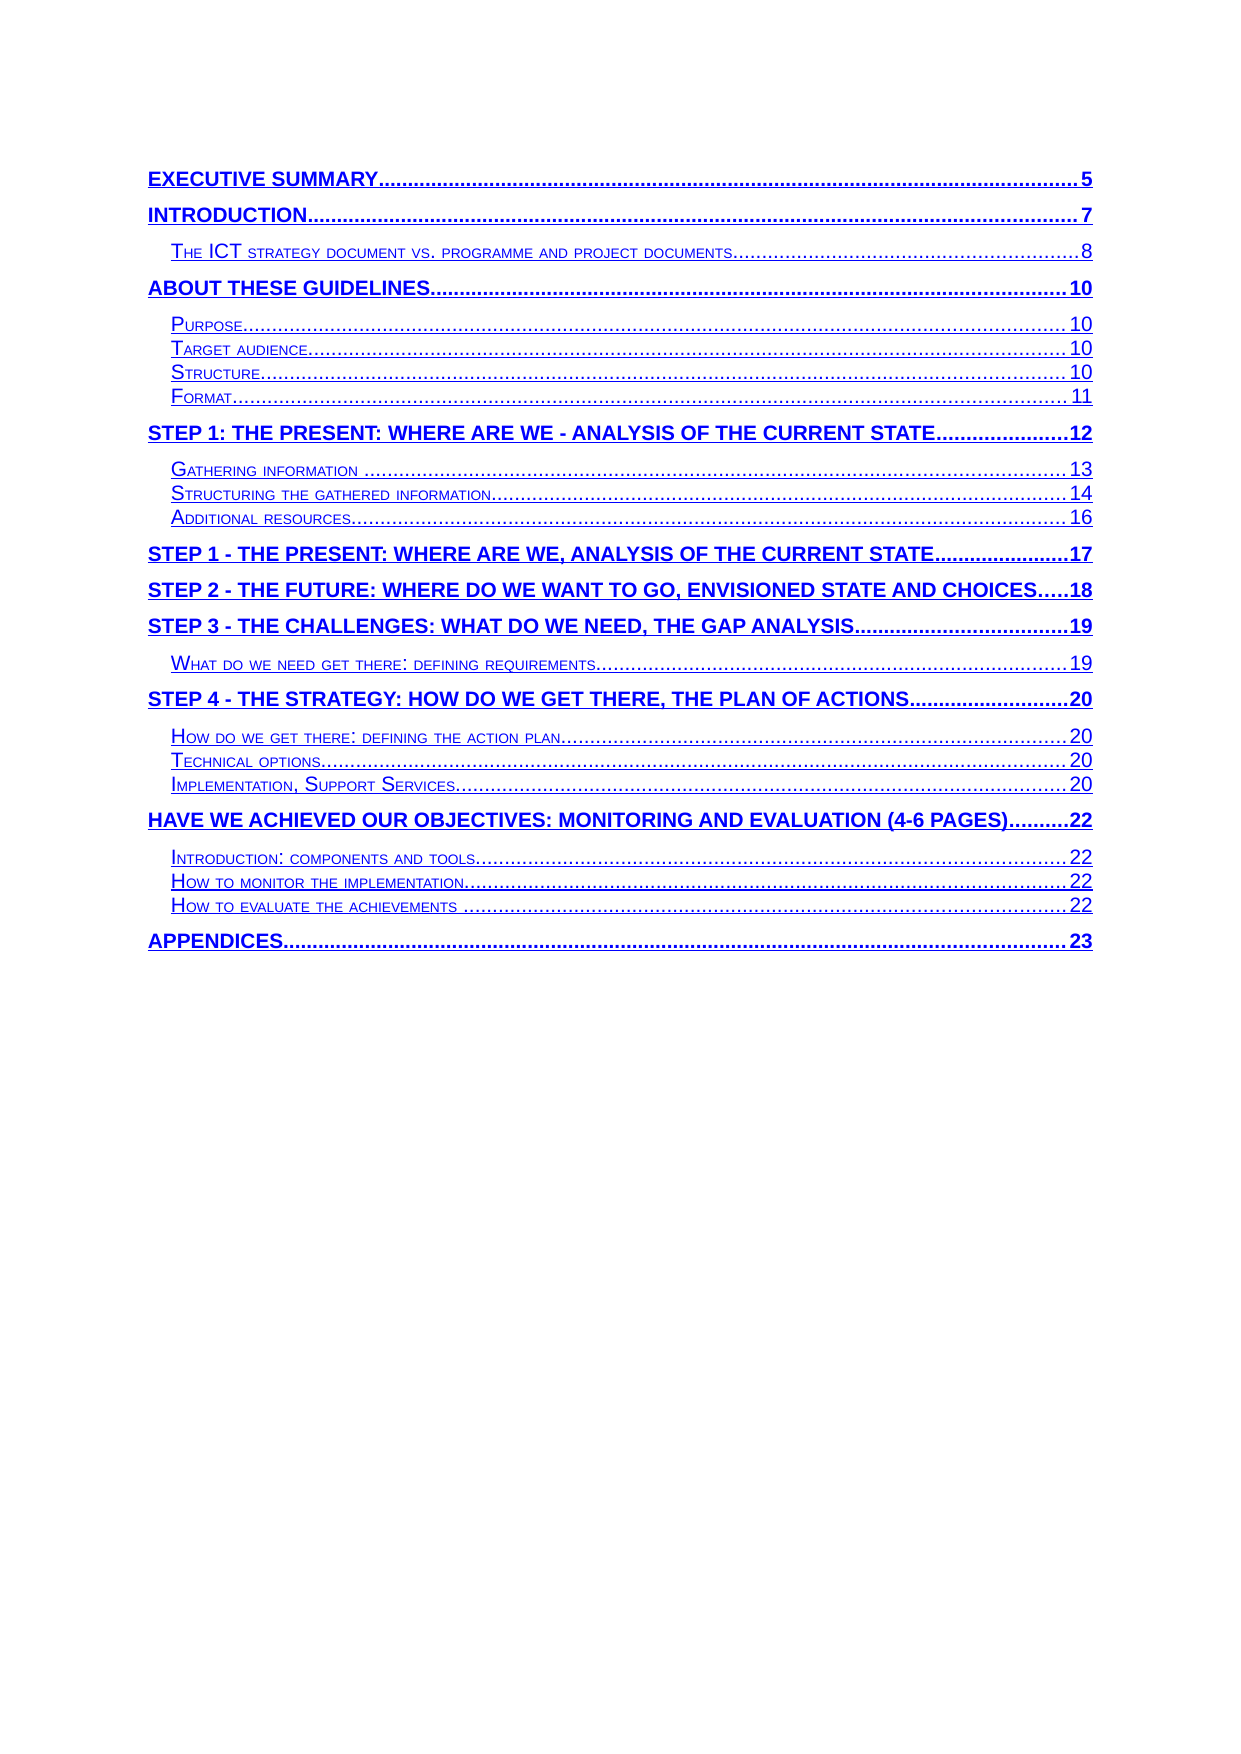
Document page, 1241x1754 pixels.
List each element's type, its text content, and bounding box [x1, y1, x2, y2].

text Target audience 10 [171, 336, 1092, 357]
text How to evaluate the achievements 22 [171, 892, 1092, 913]
text Purpose 10 [171, 312, 1092, 333]
text Introduction 7 [148, 203, 1092, 224]
text About these Guidelines 10 [148, 276, 1092, 297]
text Technical options 20 [171, 748, 1092, 769]
text Have we achieved our objectives: monitoring and evaluation (4-6 pages) 22 [148, 808, 1092, 829]
text Step 4 - The strategy: how do we get there, the plan of actions 20 [148, 687, 1092, 708]
text Step 3 - The challenges: what do we need, the gap analysis 19 [148, 614, 1092, 635]
text How to monitor the implementation 22 [171, 868, 1092, 889]
text Structure 10 [171, 360, 1092, 381]
text Step 2 - The future: where do we want to go, envisioned state and choices 18 [148, 578, 1092, 599]
text Executive Summary 5 [148, 166, 1092, 187]
text How do we get there: defining the action plan 20 [171, 724, 1092, 745]
text Structuring the gathered information 14 [171, 481, 1092, 502]
text Introduction: components and tools 22 [171, 844, 1092, 866]
text Step 1 - The present: where are we, analysis of the current state 17 [148, 541, 1092, 562]
text Gathering information 13 [171, 457, 1092, 478]
text What do we need get there: defining requirements 19 [171, 651, 1092, 672]
text Appendices 23 [148, 929, 1092, 950]
text Additional resources 16 [171, 505, 1092, 526]
text Implementation, Support Services 20 [171, 772, 1092, 793]
text STEP 1: The present: where are we - analysis of the current state 12 [148, 421, 1092, 442]
text The ICT strategy document vs. programme and project documents 8 [171, 239, 1092, 260]
text Format 11 [171, 384, 1092, 405]
